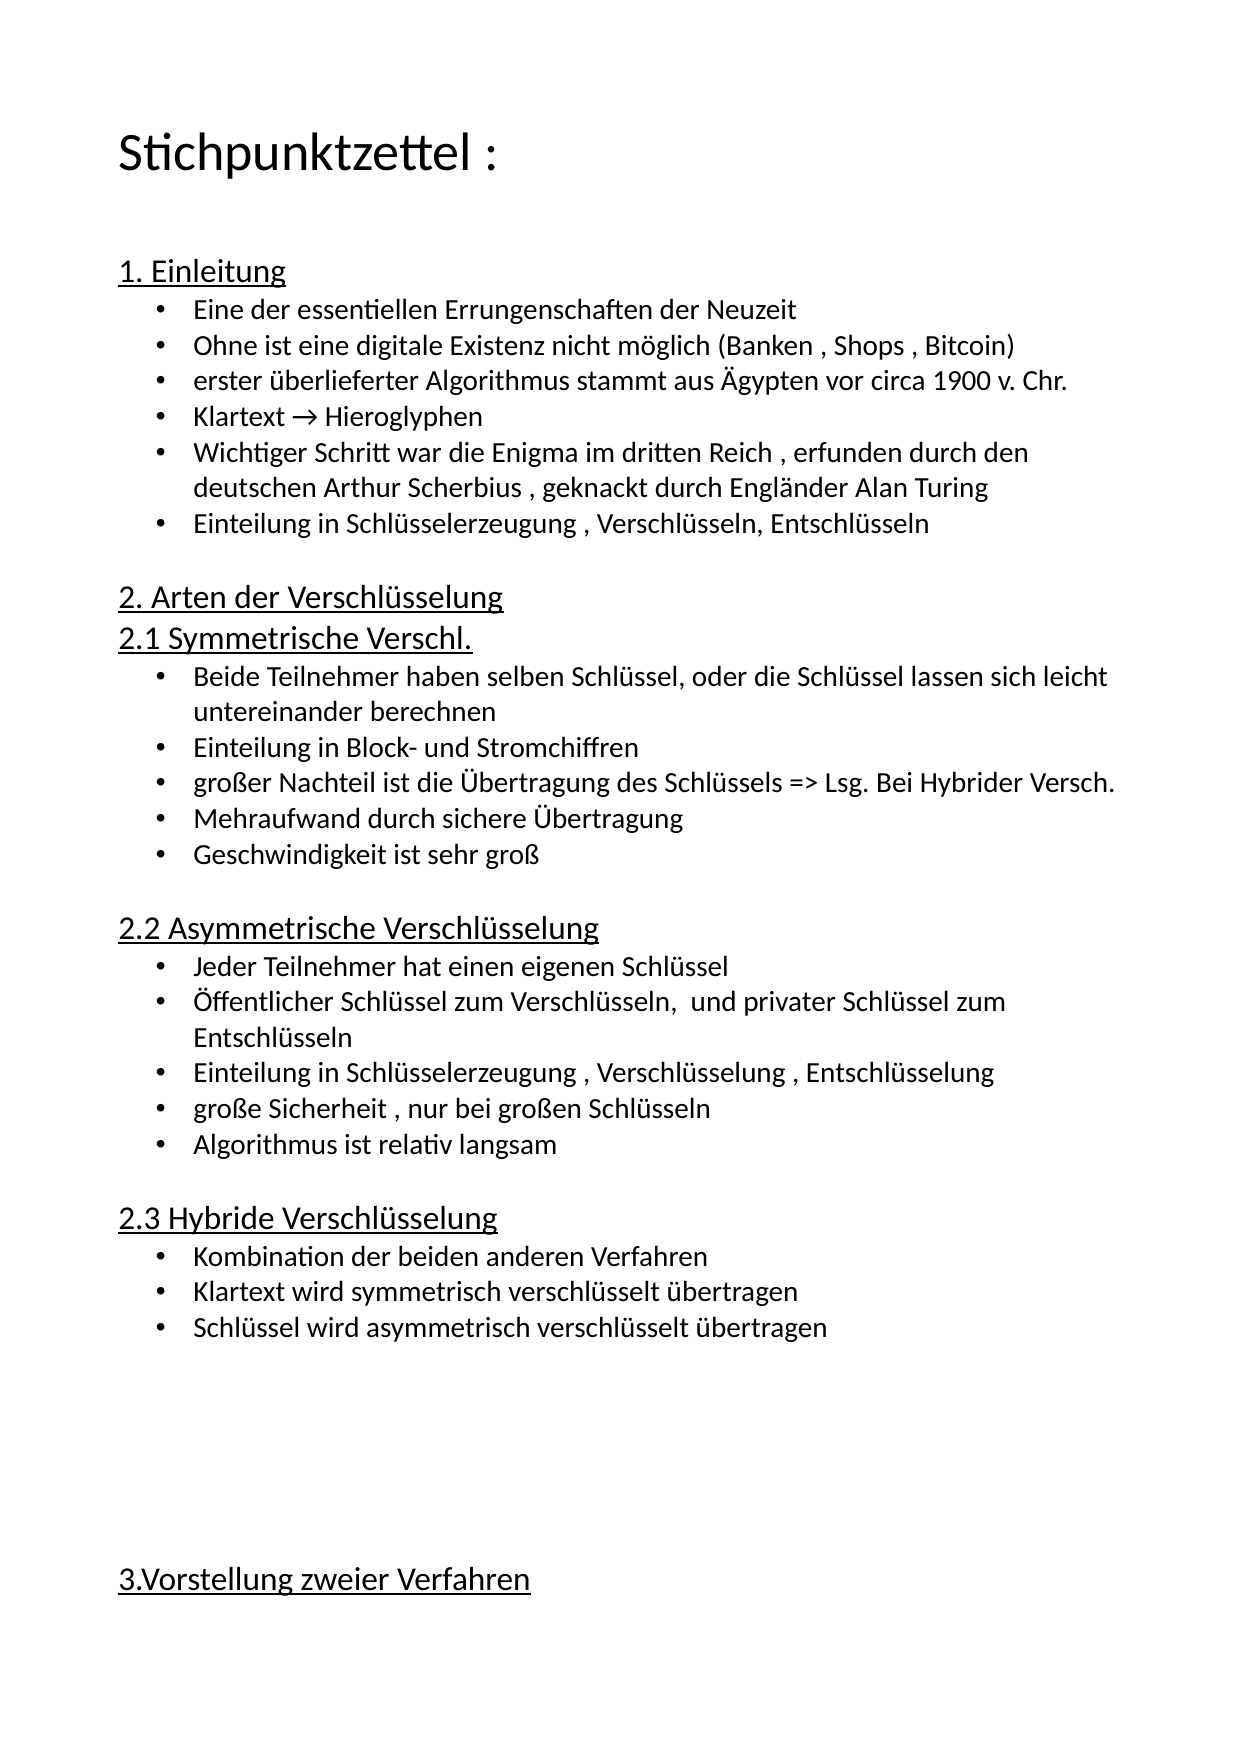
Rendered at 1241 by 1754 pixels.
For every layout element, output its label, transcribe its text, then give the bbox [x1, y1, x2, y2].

list Wichtiger Schritt war die Enigma im dritten Reich , erfunden durch den deutschen Arthur Scherbius , geknackt durch Engländer Alan Turing [156, 434, 1122, 505]
list Einteilung in Schlüsselerzeugung , Verschlüsselung , Entschlüsselung [156, 1054, 1122, 1090]
list großer Nachteil ist die Übertragung des Schlüssels => Lsg. Bei Hybrider Versch. [156, 764, 1122, 800]
list Geschwindigkeit ist sehr groß [156, 836, 1122, 871]
list Einteilung in Schlüsselerzeugung , Verschlüsseln, Entschlüsseln [156, 505, 1122, 541]
text 1. Einleitung [118, 250, 1122, 291]
list Schlüssel wird asymmetrisch verschlüsselt übertragen [156, 1309, 1122, 1345]
list Beide Teilnehmer haben selben Schlüssel, oder die Schlüssel lassen sich leicht untereinander berechnen [156, 658, 1122, 729]
list Ohne ist eine digitale Existenz nicht möglich (Banken , Shops , Bitcoin) [156, 327, 1122, 362]
list erster überlieferter Algorithmus stammt aus Ägypten vor circa 1900 v. Chr. [156, 362, 1122, 398]
list Öffentlicher Schlüssel zum Verschlüsseln, und privater Schlüssel zum Entschlüsseln [156, 983, 1122, 1054]
list Algorithmus ist relativ langsam [156, 1126, 1122, 1161]
list große Sicherheit , nur bei großen Schlüsseln [156, 1090, 1122, 1126]
text 2.1 Symmetrische Verschl. [118, 617, 1122, 658]
text 3.Vorstellung zweier Verfahren [118, 1558, 1122, 1599]
text 2.3 Hybride Verschlüsselung [118, 1197, 1122, 1238]
list Klartext wird symmetrisch verschlüsselt übertragen [156, 1273, 1122, 1309]
list Mehraufwand durch sichere Übertragung [156, 800, 1122, 836]
list Eine der essentiellen Errungenschaften der Neuzeit [156, 291, 1122, 327]
list Klartext → Hieroglyphen [156, 398, 1122, 434]
text 2. Arten der Verschlüsselung [118, 576, 1122, 617]
list Einteilung in Block- und Stromchiffren [156, 729, 1122, 764]
list Kombination der beiden anderen Verfahren [156, 1238, 1122, 1273]
text 2.2 Asymmetrische Verschlüsselung [118, 907, 1122, 948]
text Stichpunktzettel : [118, 118, 1122, 184]
list Jeder Teilnehmer hat einen eigenen Schlüssel [156, 948, 1122, 983]
